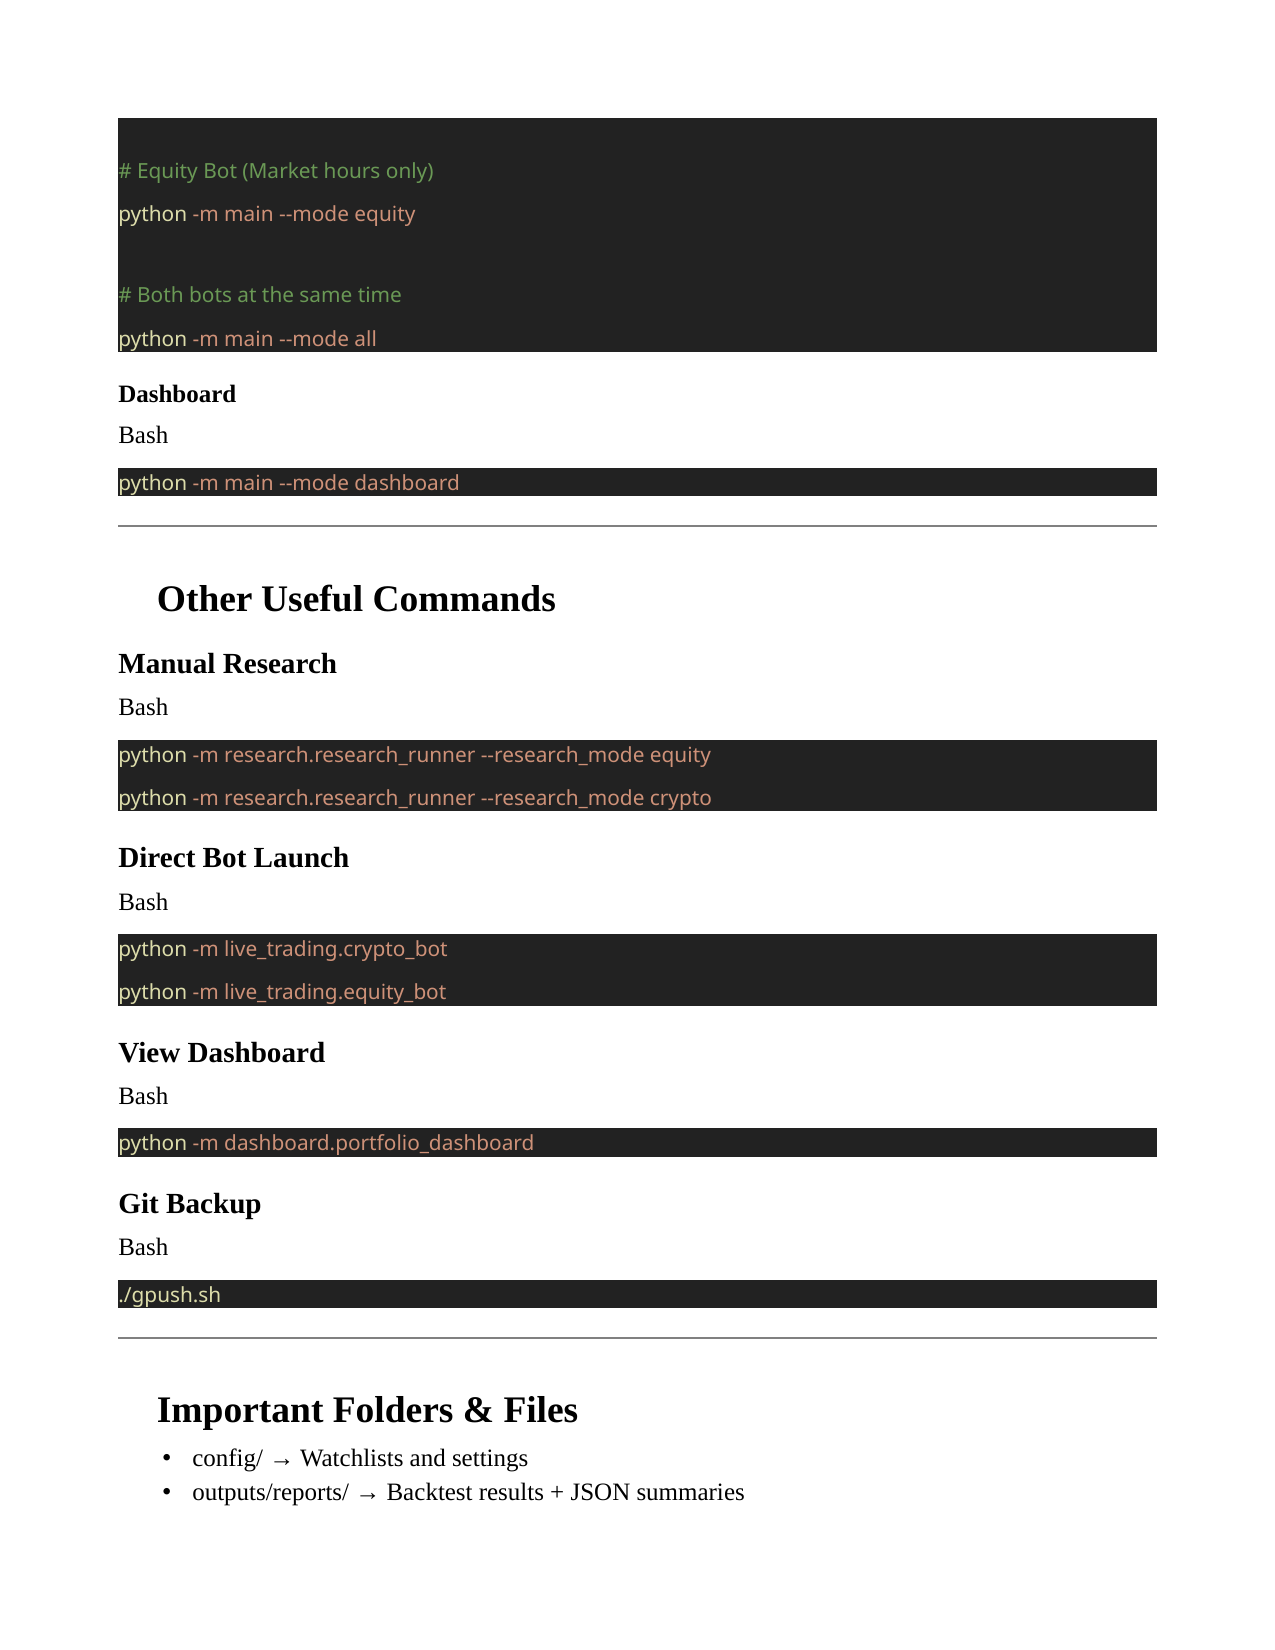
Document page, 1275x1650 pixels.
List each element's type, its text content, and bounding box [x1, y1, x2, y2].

text # Both bots at the same time [118, 281, 1157, 309]
text python -m dashboard.portfolio_dashboard [118, 1128, 1157, 1157]
text python -m research.research_runner --research_mode crypto [118, 783, 1157, 811]
text # Equity Bot (Market hours only) [118, 156, 1157, 185]
text Bash [118, 692, 1157, 721]
text python -m research.research_runner --research_mode equity [118, 740, 1157, 768]
subtitle Manual Research [118, 646, 1157, 680]
text python -m live_trading.crypto_bot [118, 934, 1157, 963]
subtitle Dashboard [118, 379, 1157, 408]
list outputs/reports/ → Backtest results + JSON summaries [162, 1477, 1157, 1505]
subtitle Direct Bot Launch [118, 841, 1157, 874]
text Bash [118, 1081, 1157, 1110]
text Bash [118, 887, 1157, 915]
text Bash [118, 420, 1157, 449]
text python -m main --mode all [118, 324, 1157, 352]
list config/ → Watchlists and settings [162, 1443, 1157, 1472]
subtitle View Dashboard [118, 1035, 1157, 1068]
subtitle Git Backup [118, 1186, 1157, 1220]
text python -m main --mode dashboard [118, 468, 1157, 496]
text python -m main --mode equity [118, 199, 1157, 228]
text python -m live_trading.equity_bot [118, 977, 1157, 1006]
subtitle 🔧 Other Useful Commands [118, 576, 1157, 619]
subtitle 📁 Important Folders & Files [118, 1388, 1157, 1431]
text Bash [118, 1232, 1157, 1261]
text ./gpush.sh [118, 1280, 1157, 1308]
